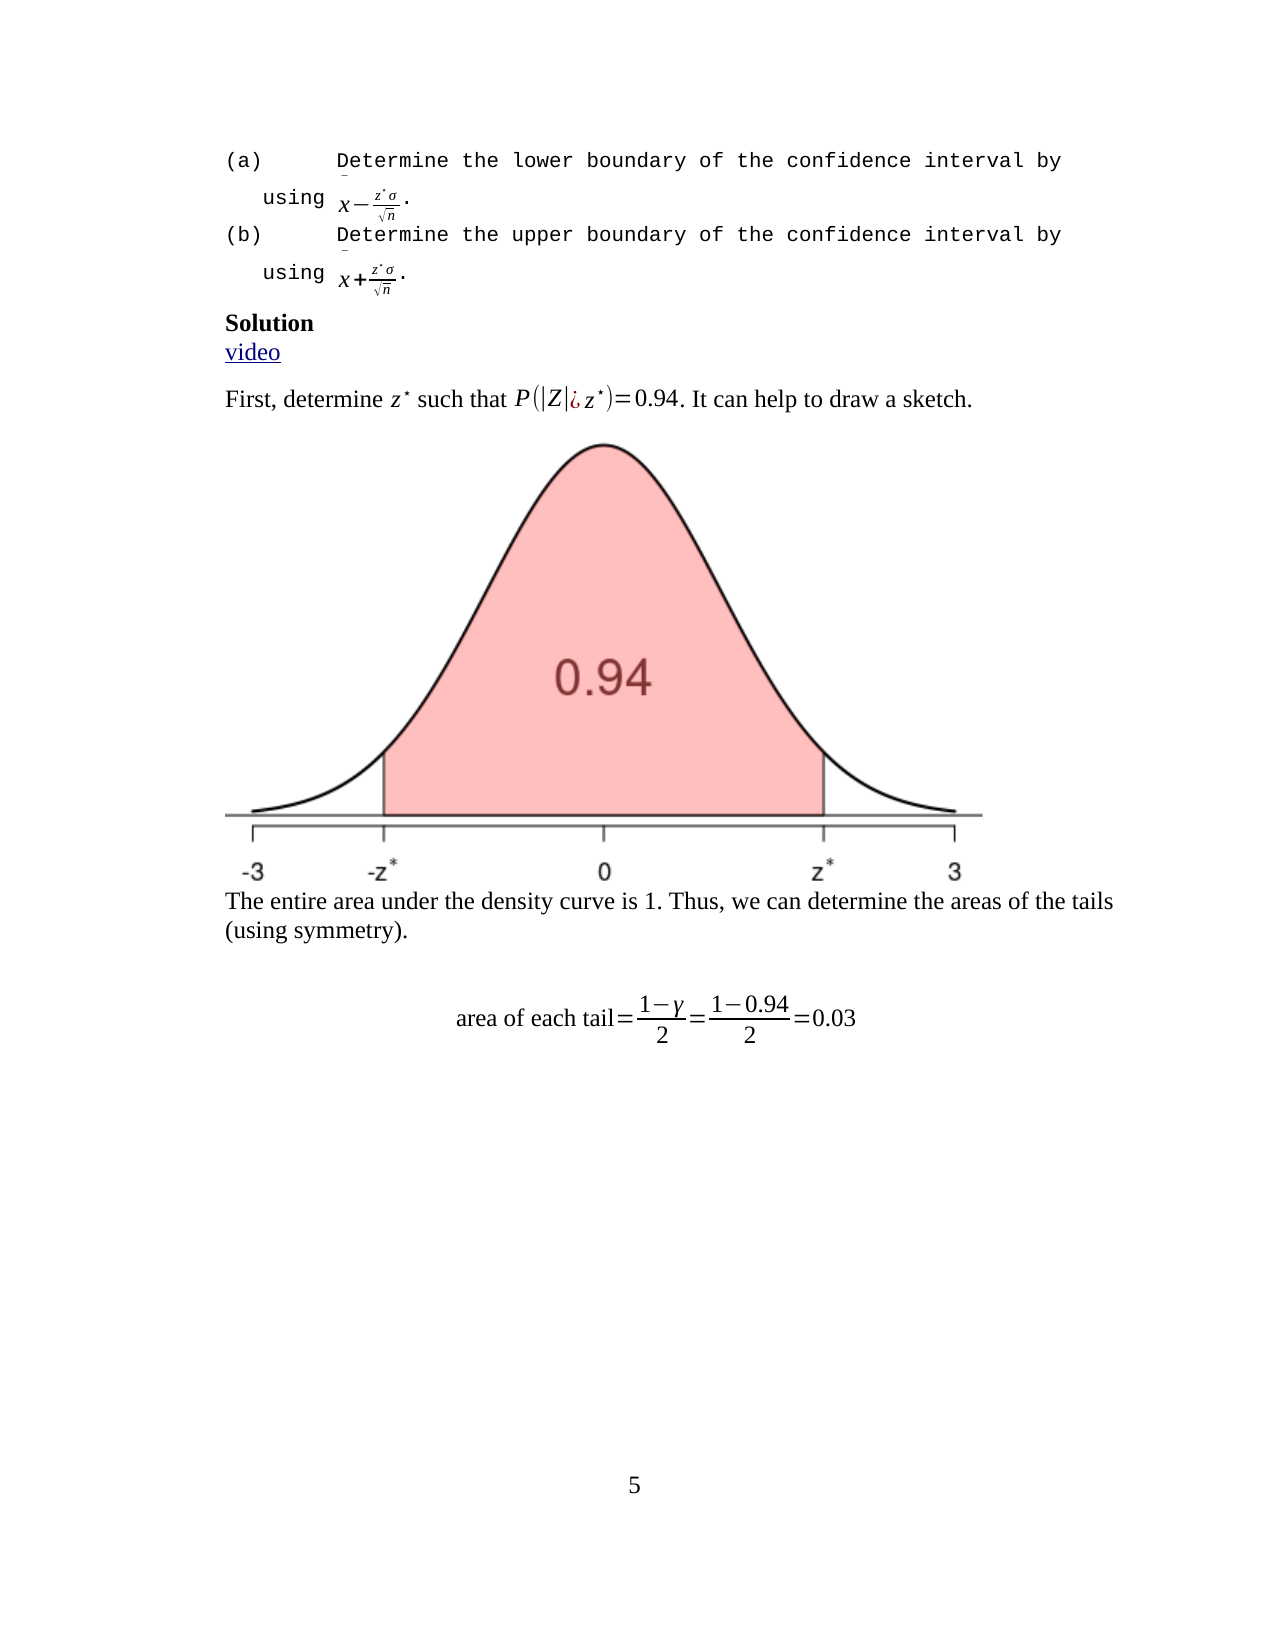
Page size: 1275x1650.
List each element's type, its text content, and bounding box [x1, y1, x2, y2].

picture [225, 431, 983, 887]
list Solution video [187, 308, 1125, 365]
list The entire area under the density curve is 1. Thus, we can determine the areas of the tails (using symmetry). [187, 432, 1125, 944]
list First, determine such that . It can help to draw a sketch. [187, 383, 1125, 414]
list Determine the lower boundary of the confidence interval by using . [225, 150, 1125, 224]
list Determine the upper boundary of the confidence interval by using . [225, 224, 1125, 299]
